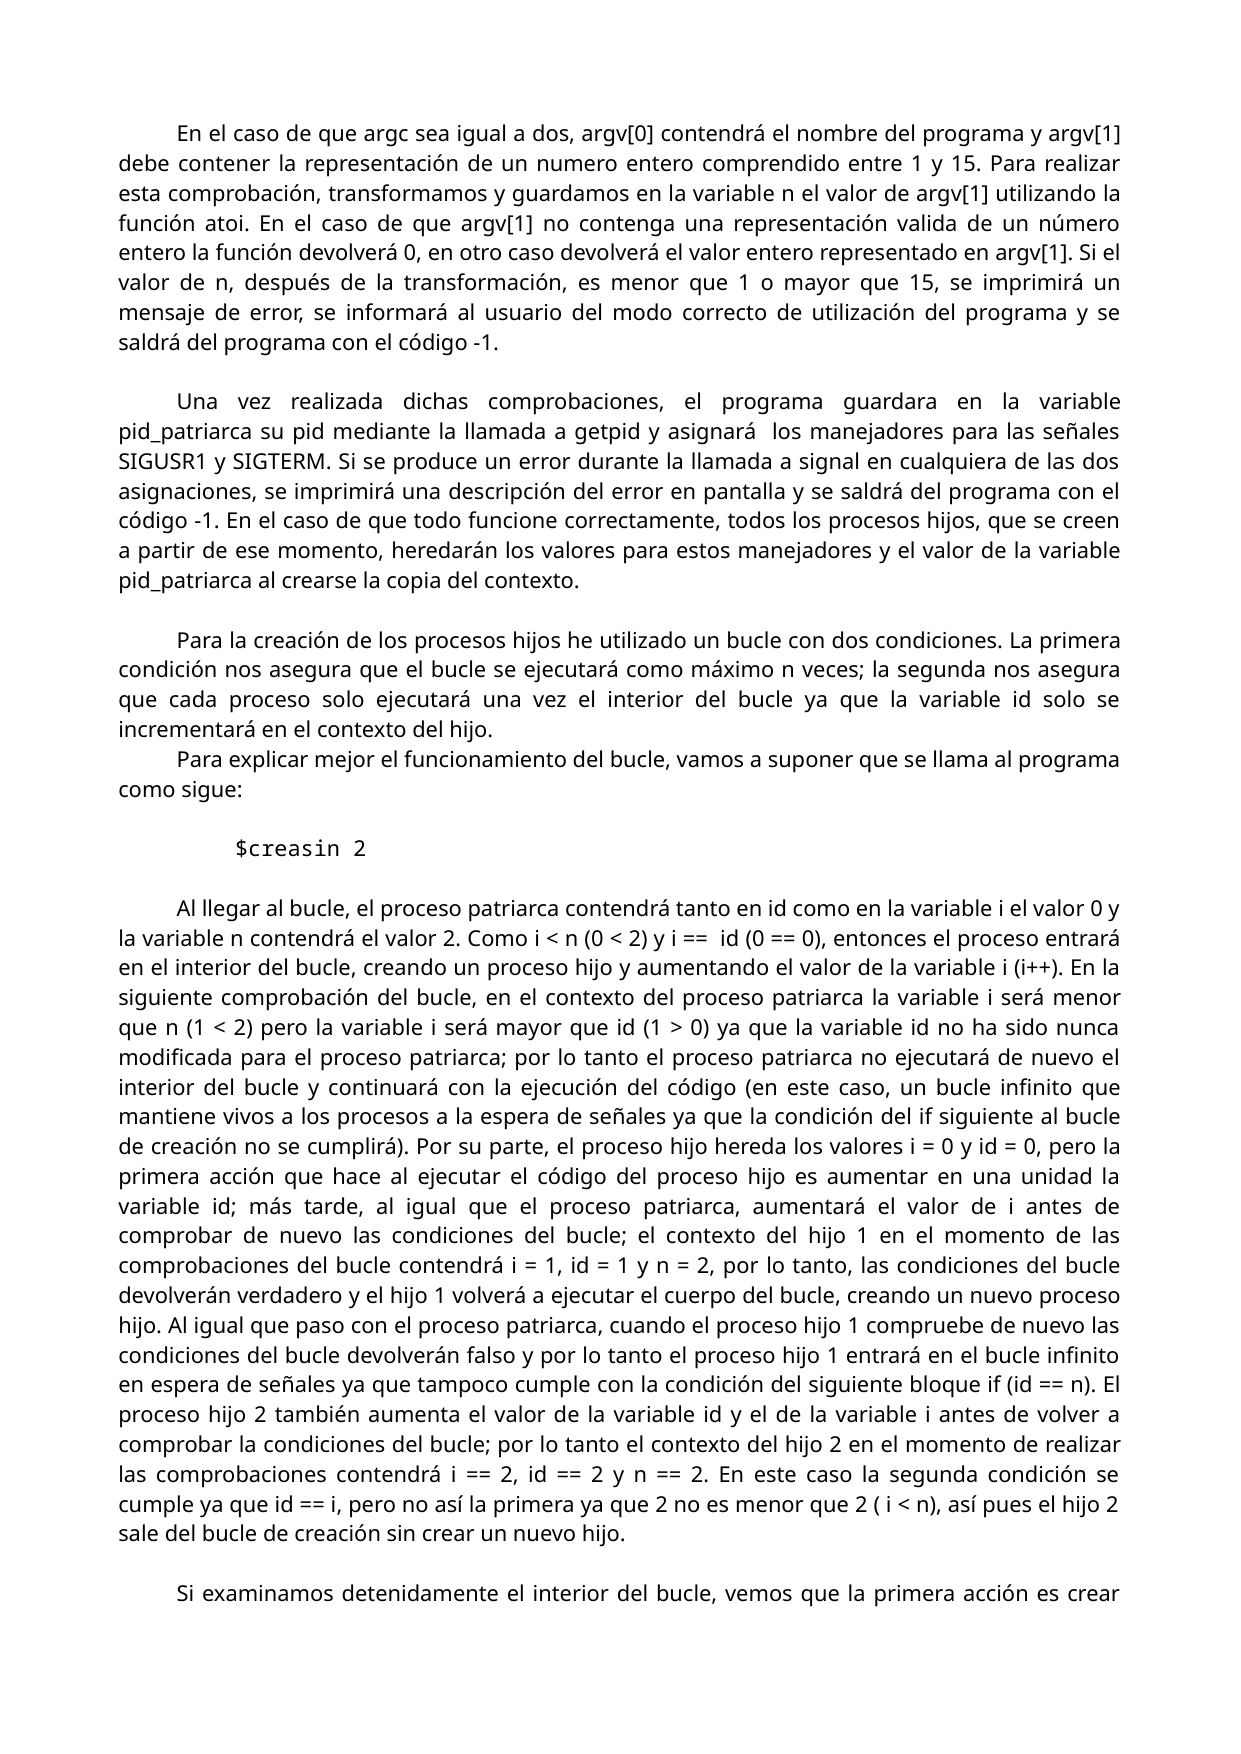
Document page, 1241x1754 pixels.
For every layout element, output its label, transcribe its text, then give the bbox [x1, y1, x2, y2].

text Para la creación de los procesos hijos he utilizado un bucle con dos condiciones. La primera condición nos asegura que el bucle se ejecutará como máximo n veces; la segunda nos asegura que cada proceso solo ejecutará una vez el interior del bucle ya que la variable id solo se incrementará en el contexto del hijo. [118, 624, 1122, 744]
text Al llegar al bucle, el proceso patriarca contendrá tanto en id como en la variable i el valor 0 y la variable n contendrá el valor 2. Como i < n (0 < 2) y i == id (0 == 0), entonces el proceso entrará en el interior del bucle, creando un proceso hijo y aumentando el valor de la variable i (i++). En la siguiente comprobación del bucle, en el contexto del proceso patriarca la variable i será menor que n (1 < 2) pero la variable i será mayor que id (1 > 0) ya que la variable id no ha sido nunca modificada para el proceso patriarca; por lo tanto el proceso patriarca no ejecutará de nuevo el interior del bucle y continuará con la ejecución del código (en este caso, un bucle infinito que mantiene vivos a los procesos a la espera de señales ya que la condición del if siguiente al bucle de creación no se cumplirá). Por su parte, el proceso hijo hereda los valores i = 0 y id = 0, pero la primera acción que hace al ejecutar el código del proceso hijo es aumentar en una unidad la variable id; más tarde, al igual que el proceso patriarca, aumentará el valor de i antes de comprobar de nuevo las condiciones del bucle; el contexto del hijo 1 en el momento de las comprobaciones del bucle contendrá i = 1, id = 1 y n = 2, por lo tanto, las condiciones del bucle devolverán verdadero y el hijo 1 volverá a ejecutar el cuerpo del bucle, creando un nuevo proceso hijo. Al igual que paso con el proceso patriarca, cuando el proceso hijo 1 compruebe de nuevo las condiciones del bucle devolverán falso y por lo tanto el proceso hijo 1 entrará en el bucle infinito en espera de señales ya que tampoco cumple con la condición del siguiente bloque if (id == n). El proceso hijo 2 también aumenta el valor de la variable id y el de la variable i antes de volver a comprobar la condiciones del bucle; por lo tanto el contexto del hijo 2 en el momento de realizar las comprobaciones contendrá i == 2, id == 2 y n == 2. En este caso la segunda condición se cumple ya que id == i, pero no así la primera ya que 2 no es menor que 2 ( i < n), así pues el hijo 2 sale del bucle de creación sin crear un nuevo hijo. [118, 893, 1122, 1548]
text En el caso de que argc sea igual a dos, argv[0] contendrá el nombre del programa y argv[1] debe contener la representación de un numero entero comprendido entre 1 y 15. Para realizar esta comprobación, transformamos y guardamos en la variable n el valor de argv[1] utilizando la función atoi. En el caso de que argv[1] no contenga una representación valida de un número entero la función devolverá 0, en otro caso devolverá el valor entero representado en argv[1]. Si el valor de n, después de la transformación, es menor que 1 o mayor que 15, se imprimirá un mensaje de error, se informará al usuario del modo correcto de utilización del programa y se saldrá del programa con el código -1. [118, 118, 1122, 356]
text Si examinamos detenidamente el interior del bucle, vemos que la primera acción es crear [118, 1578, 1122, 1608]
text $creasin 2 [118, 833, 1122, 863]
text Una vez realizada dichas comprobaciones, el programa guardara en la variable pid_patriarca su pid mediante la llamada a getpid y asignará los manejadores para las señales SIGUSR1 y SIGTERM. Si se produce un error durante la llamada a signal en cualquiera de las dos asignaciones, se imprimirá una descripción del error en pantalla y se saldrá del programa con el código -1. En el caso de que todo funcione correctamente, todos los procesos hijos, que se creen a partir de ese momento, heredarán los valores para estos manejadores y el valor de la variable pid_patriarca al crearse la copia del contexto. [118, 386, 1122, 595]
text Para explicar mejor el funcionamiento del bucle, vamos a suponer que se llama al programa como sigue: [118, 744, 1122, 803]
